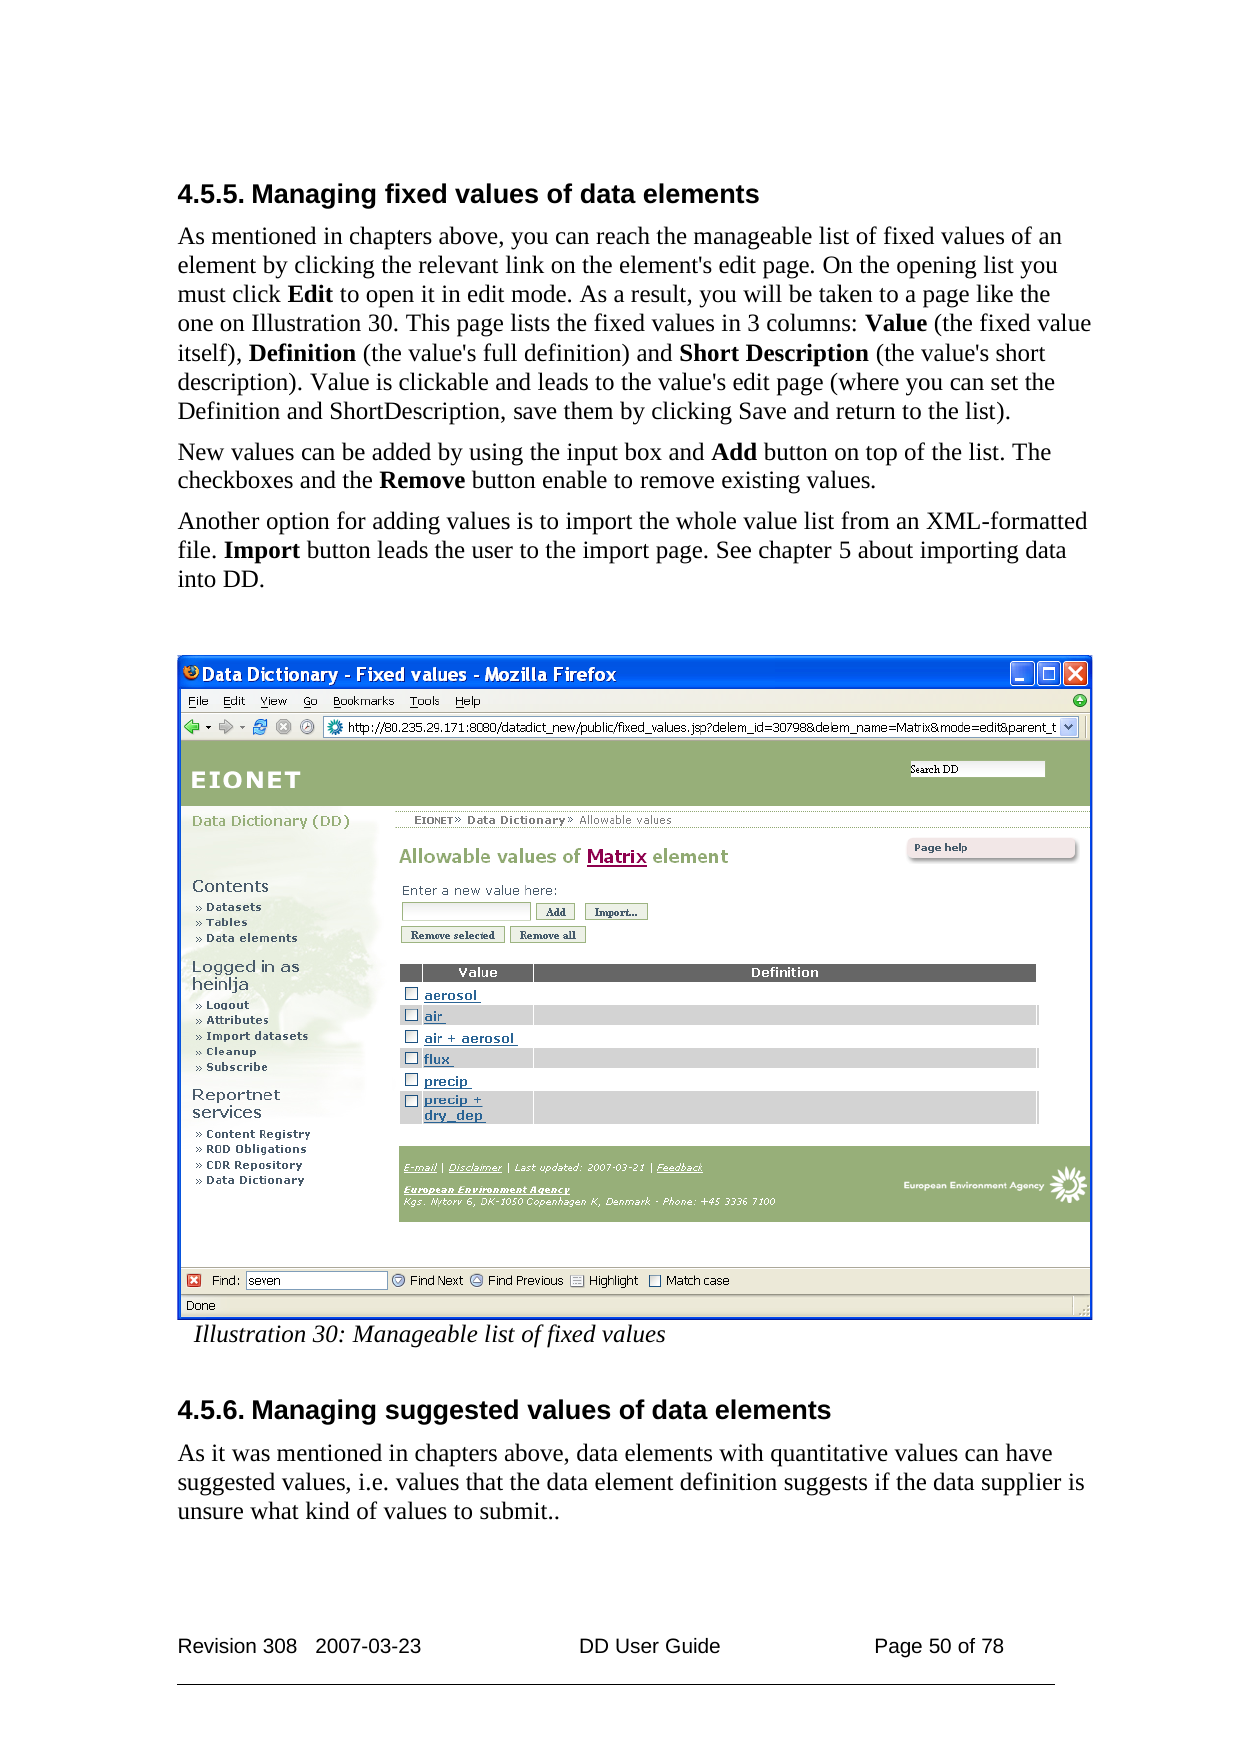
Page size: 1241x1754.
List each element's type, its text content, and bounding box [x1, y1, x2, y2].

text As it was mentioned in chapters above, data elements with quantitative values can have suggested values, i.e. values that the data element definition suggests if the data supplier is unsure what kind of values to submit.. [177, 1438, 1092, 1525]
subtitle Managing fixed values of data elements [177, 178, 1092, 209]
subtitle Managing suggested values of data elements [177, 1394, 1092, 1425]
text As mentioned in chapters above, you can reach the manageable list of fixed values of an element by clicking the relevant link on the element's edit page. On the opening list you must click Edit to open it in edit mode. As a result, you will be taken to a page like the one on Illustration 30. This page lists the fixed values in 3 columns: Value (the fixed value itself), Definition (the value's full definition) and Short Description (the value's short description). Value is clickable and leads to the value's edit page (where you can set the Definition and ShortDescription, save them by clicking Save and return to the list). [177, 221, 1092, 424]
text Illustration 30: Manageable list of fixed values [194, 1320, 1076, 1348]
text Another option for adding values is to import the whole value list from an XML-formatted file. Import button leads the user to the import page. See chapter 5 about importing data into DD. [177, 506, 1092, 593]
text New values can be added by using the input box and Add button on top of the list. The checkboxes and the Remove button enable to remove existing values. [177, 436, 1092, 494]
picture [177, 655, 1093, 1320]
